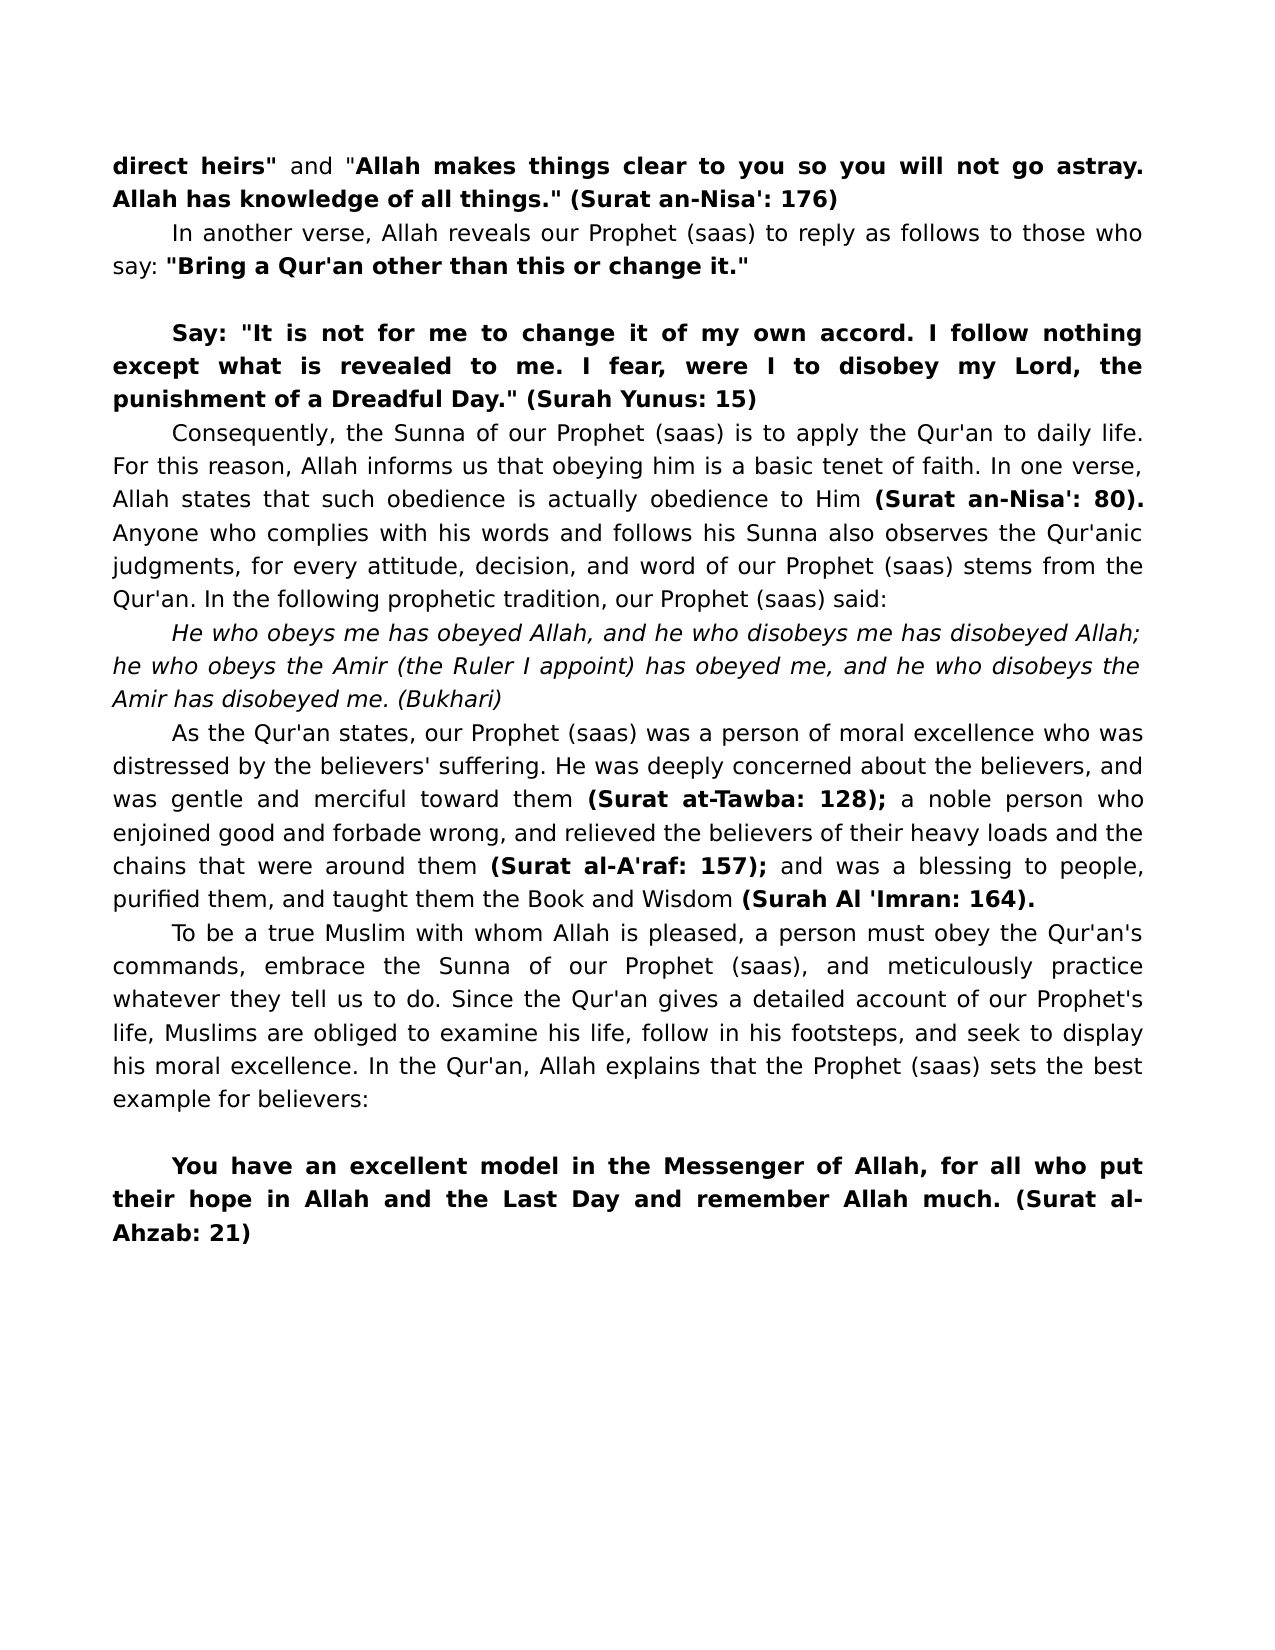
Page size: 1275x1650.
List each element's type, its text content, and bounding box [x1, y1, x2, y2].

text In another verse, Allah reveals our Prophet (saas) to reply as follows to those who say: "Bring a Qur'an other than this or change it." [112, 214, 1145, 281]
text You have an excellent model in the Messenger of Allah, for all who put their hope in Allah and the Last Day and remember Allah much. (Surat al-Ahzab: 21) [112, 1148, 1145, 1248]
text direct heirs" and "Allah makes things clear to you so you will not go astray. Allah has knowledge of all things." (Surat an-Nisa': 176) [112, 148, 1145, 214]
text Say: "It is not for me to change it of my own accord. I follow nothing except what is revealed to me. I fear, were I to disobey my Lord, the punishment of a Dreadful Day." (Surah Yunus: 15) [112, 314, 1145, 414]
text As the Qur'an states, our Prophet (saas) was a person of moral excellence who was distressed by the believers' suffering. He was deeply concerned about the believers, and was gentle and merciful toward them (Surat at-Tawba: 128); a noble person who enjoined good and forbade wrong, and relieved the believers of their heavy loads and the chains that were around them (Surat al-A'raf: 157); and was a blessing to people, purified them, and taught them the Book and Wisdom (Surah Al 'Imran: 164). [112, 714, 1145, 914]
text Consequently, the Sunna of our Prophet (saas) is to apply the Qur'an to daily life. For this reason, Allah informs us that obeying him is a basic tenet of faith. In one verse, Allah states that such obedience is actually obedience to Him (Surat an-Nisa': 80). Anyone who complies with his words and follows his Sunna also observes the Qur'anic judgments, for every attitude, decision, and word of our Prophet (saas) stems from the Qur'an. In the following prophetic tradition, our Prophet (saas) said: [112, 414, 1145, 614]
text To be a true Muslim with whom Allah is pleased, a person must obey the Qur'an's commands, embrace the Sunna of our Prophet (saas), and meticulously practice whatever they tell us to do. Since the Qur'an gives a detailed account of our Prophet's life, Muslims are obliged to examine his life, follow in his footsteps, and seek to display his moral excellence. In the Qur'an, Allah explains that the Prophet (saas) sets the best example for believers: [112, 914, 1145, 1114]
text He who obeys me has obeyed Allah, and he who disobeys me has disobeyed Allah; he who obeys the Amir (the Ruler I appoint) has obeyed me, and he who disobeys the Amir has disobeyed me. (Bukhari) [112, 614, 1145, 714]
